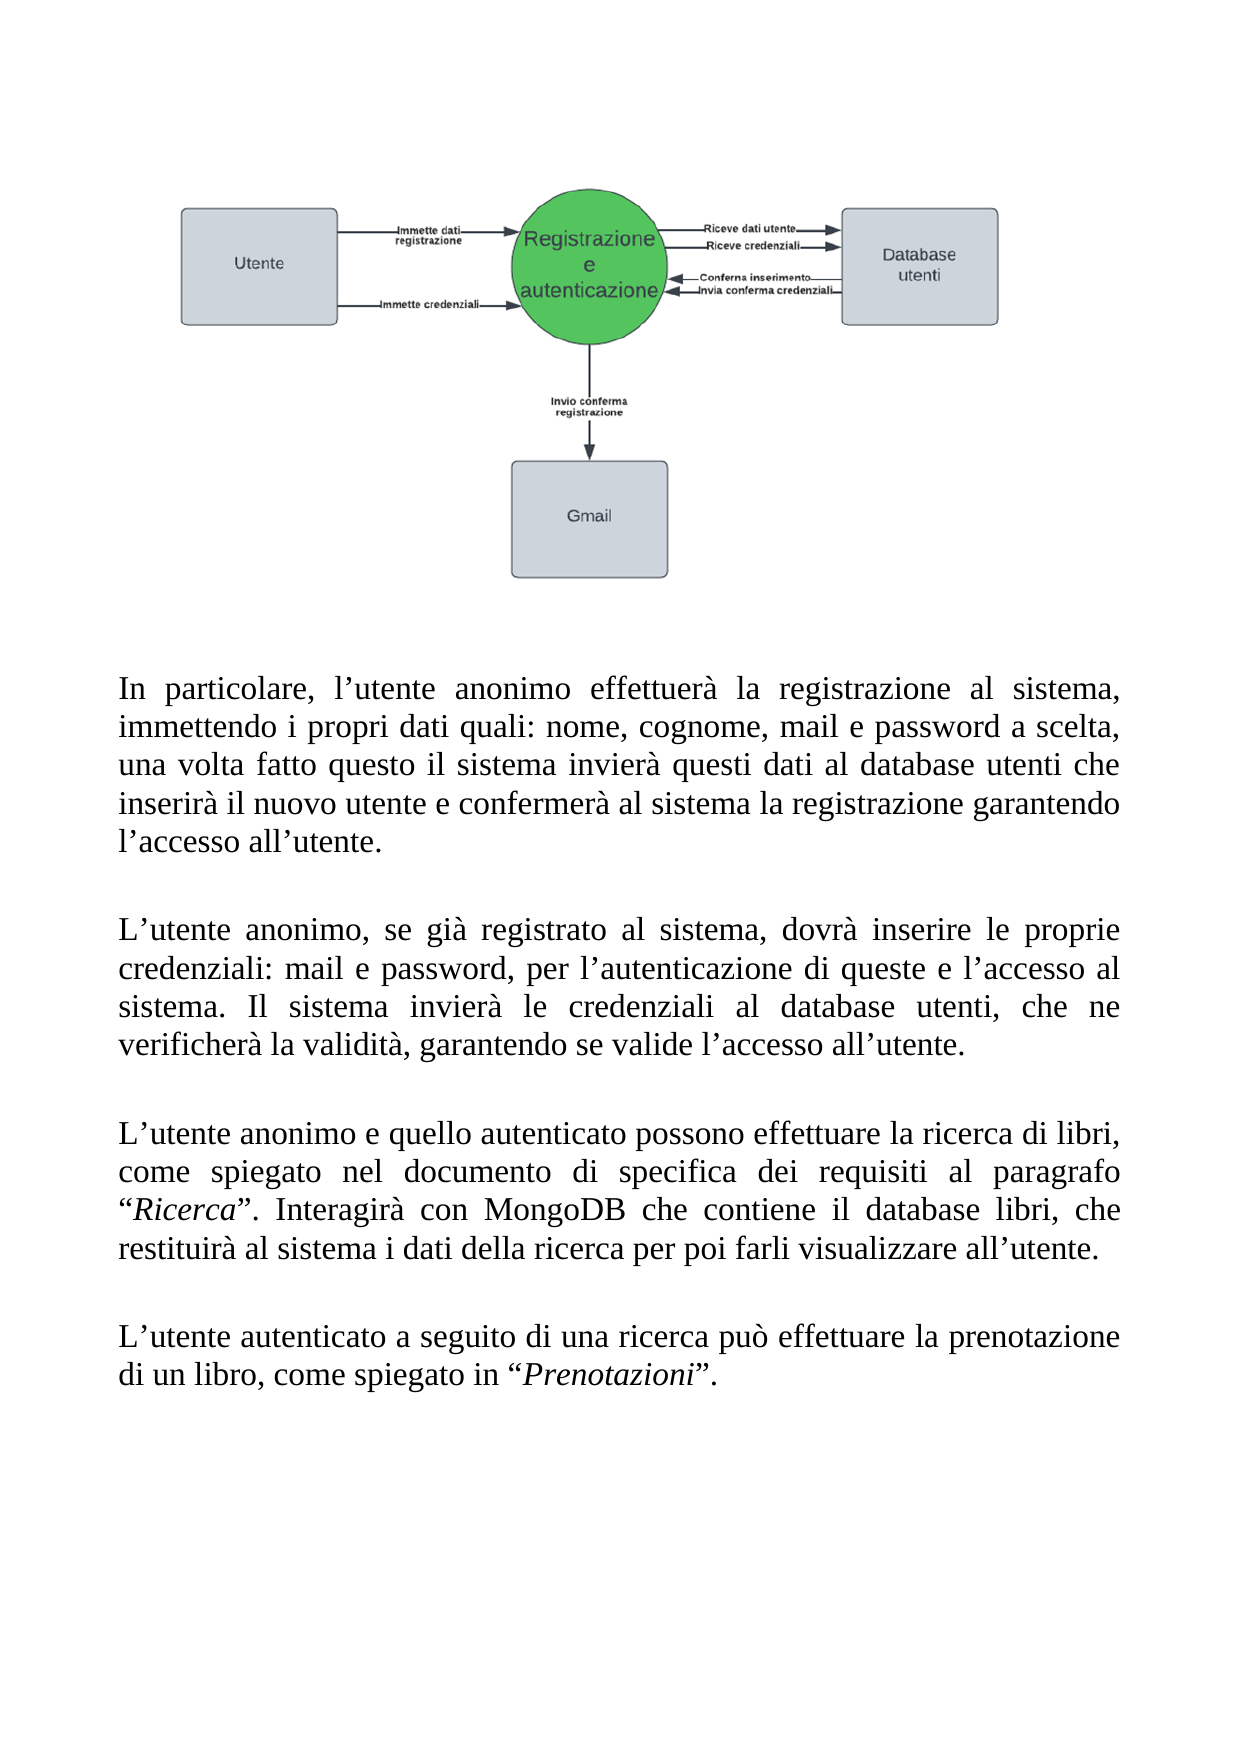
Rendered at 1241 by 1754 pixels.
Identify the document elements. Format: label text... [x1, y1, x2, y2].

text In particolare, l’utente anonimo effettuerà la registrazione al sistema, immettendo i propri dati quali: nome, cognome, mail e password a scelta, una volta fatto questo il sistema invierà questi dati al database utenti che inserirà il nuovo utente e confermerà al sistema la registrazione garantendo l’accesso all’utente. [118, 668, 1122, 859]
text L’utente anonimo, se già registrato al sistema, dovrà inserire le proprie credenziali: mail e password, per l’autenticazione di queste e l’accesso al sistema. Il sistema invierà le credenziali al database utenti, che ne verificherà la validità, garantendo se valide l’accesso all’utente. [118, 909, 1122, 1063]
text L’utente autenticato a seguito di una ricerca può effettuare la prenotazione di un libro, come spiegato in “Prenotazioni”. [118, 1316, 1122, 1393]
text L’utente anonimo e quello autenticato possono effettuare la ricerca di libri, come spiegato nel documento di specifica dei requisiti al paragrafo “Ricerca”. Interagirà con MongoDB che contiene il database libri, che restituirà al sistema i dati della ricerca per poi farli visualizzare all’utente. [118, 1113, 1122, 1266]
